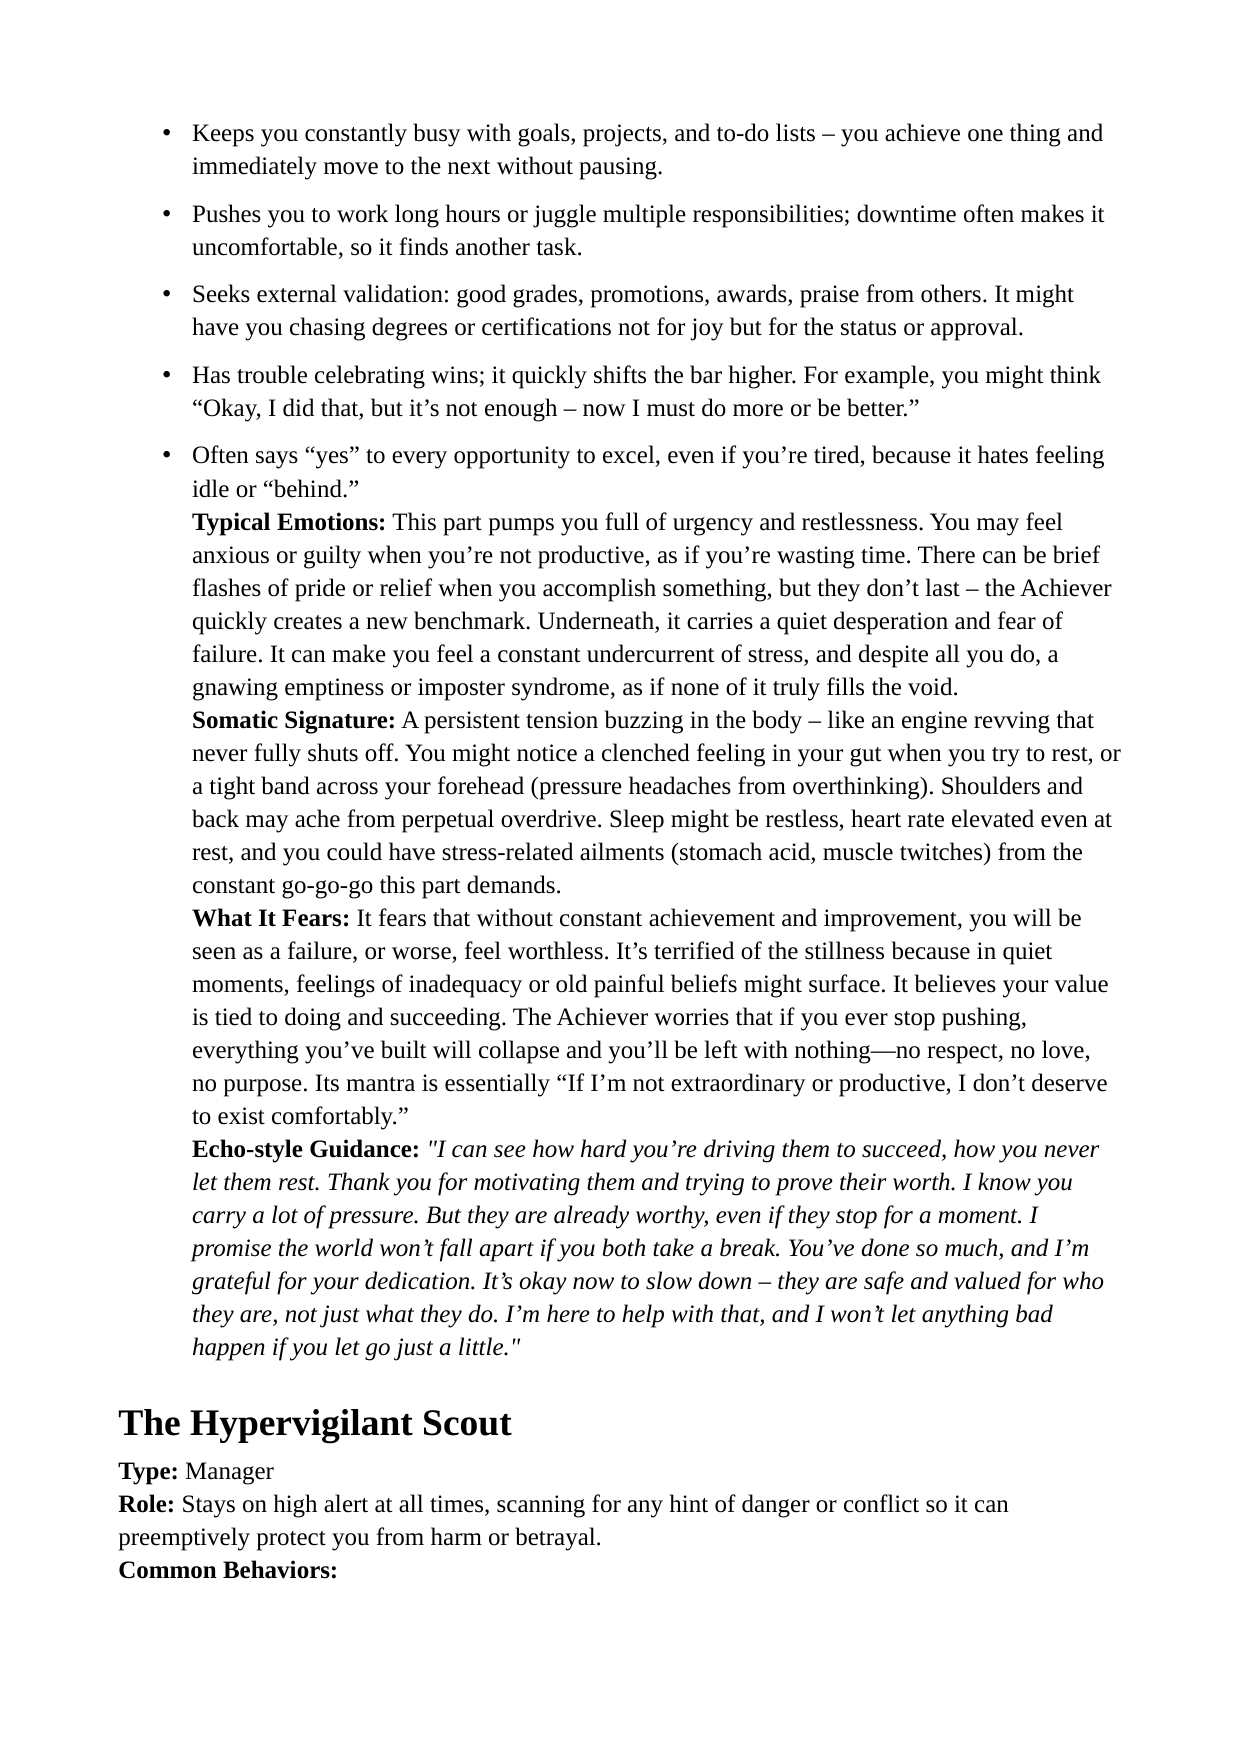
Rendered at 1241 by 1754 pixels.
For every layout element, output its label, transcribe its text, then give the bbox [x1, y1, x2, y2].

list Seeks external validation: good grades, promotions, awards, praise from others. It might have you chasing degrees or certifications not for joy but for the status or approval. [162, 279, 1122, 341]
text Type: Manager Role: Stays on high alert at all times, scanning for any hint of danger or conflict so it can preemptively protect you from harm or betrayal. Common Behaviors: [118, 1456, 1122, 1584]
subtitle The Hypervigilant Scout [118, 1401, 1122, 1444]
list Has trouble celebrating wins; it quickly shifts the bar higher. For example, you might think “Okay, I did that, but it’s not enough – now I must do more or be better.” [162, 360, 1122, 422]
list Keeps you constantly busy with goals, projects, and to-do lists – you achieve one thing and immediately move to the next without pausing. [162, 118, 1122, 180]
list Often says “yes” to every opportunity to excel, even if you’re tired, because it hates feeling idle or “behind.” Typical Emotions: This part pumps you full of urgency and restlessness. You may feel anxious or guilty when you’re not productive, as if you’re wasting time. There can be brief flashes of pride or relief when you accomplish something, but they don’t last – the Achiever quickly creates a new benchmark. Underneath, it carries a quiet desperation and fear of failure. It can make you feel a constant undercurrent of stress, and despite all you do, a gnawing emptiness or imposter syndrome, as if none of it truly fills the void. Somatic Signature: A persistent tension buzzing in the body – like an engine revving that never fully shuts off. You might notice a clenched feeling in your gut when you try to rest, or a tight band across your forehead (pressure headaches from overthinking). Shoulders and back may ache from perpetual overdrive. Sleep might be restless, heart rate elevated even at rest, and you could have stress-related ailments (stomach acid, muscle twitches) from the constant go-go-go this part demands. What It Fears: It fears that without constant achievement and improvement, you will be seen as a failure, or worse, feel worthless. It’s terrified of the stillness because in quiet moments, feelings of inadequacy or old painful beliefs might surface. It believes your value is tied to doing and succeeding. The Achiever worries that if you ever stop pushing, everything you’ve built will collapse and you’ll be left with nothing—no respect, no love, no purpose. Its mantra is essentially “If I’m not extraordinary or productive, I don’t deserve to exist comfortably.” Echo-style Guidance: "I can see how hard you’re driving them to succeed, how you never let them rest. Thank you for motivating them and trying to prove their worth. I know you carry a lot of pressure. But they are already worthy, even if they stop for a moment. I promise the world won’t fall apart if you both take a break. You’ve done so much, and I’m grateful for your dedication. It’s okay now to slow down – they are safe and valued for who they are, not just what they do. I’m here to help with that, and I won’t let anything bad happen if you let go just a little." [162, 441, 1122, 1361]
list Pushes you to work long hours or juggle multiple responsibilities; downtime often makes it uncomfortable, so it finds another task. [162, 199, 1122, 261]
